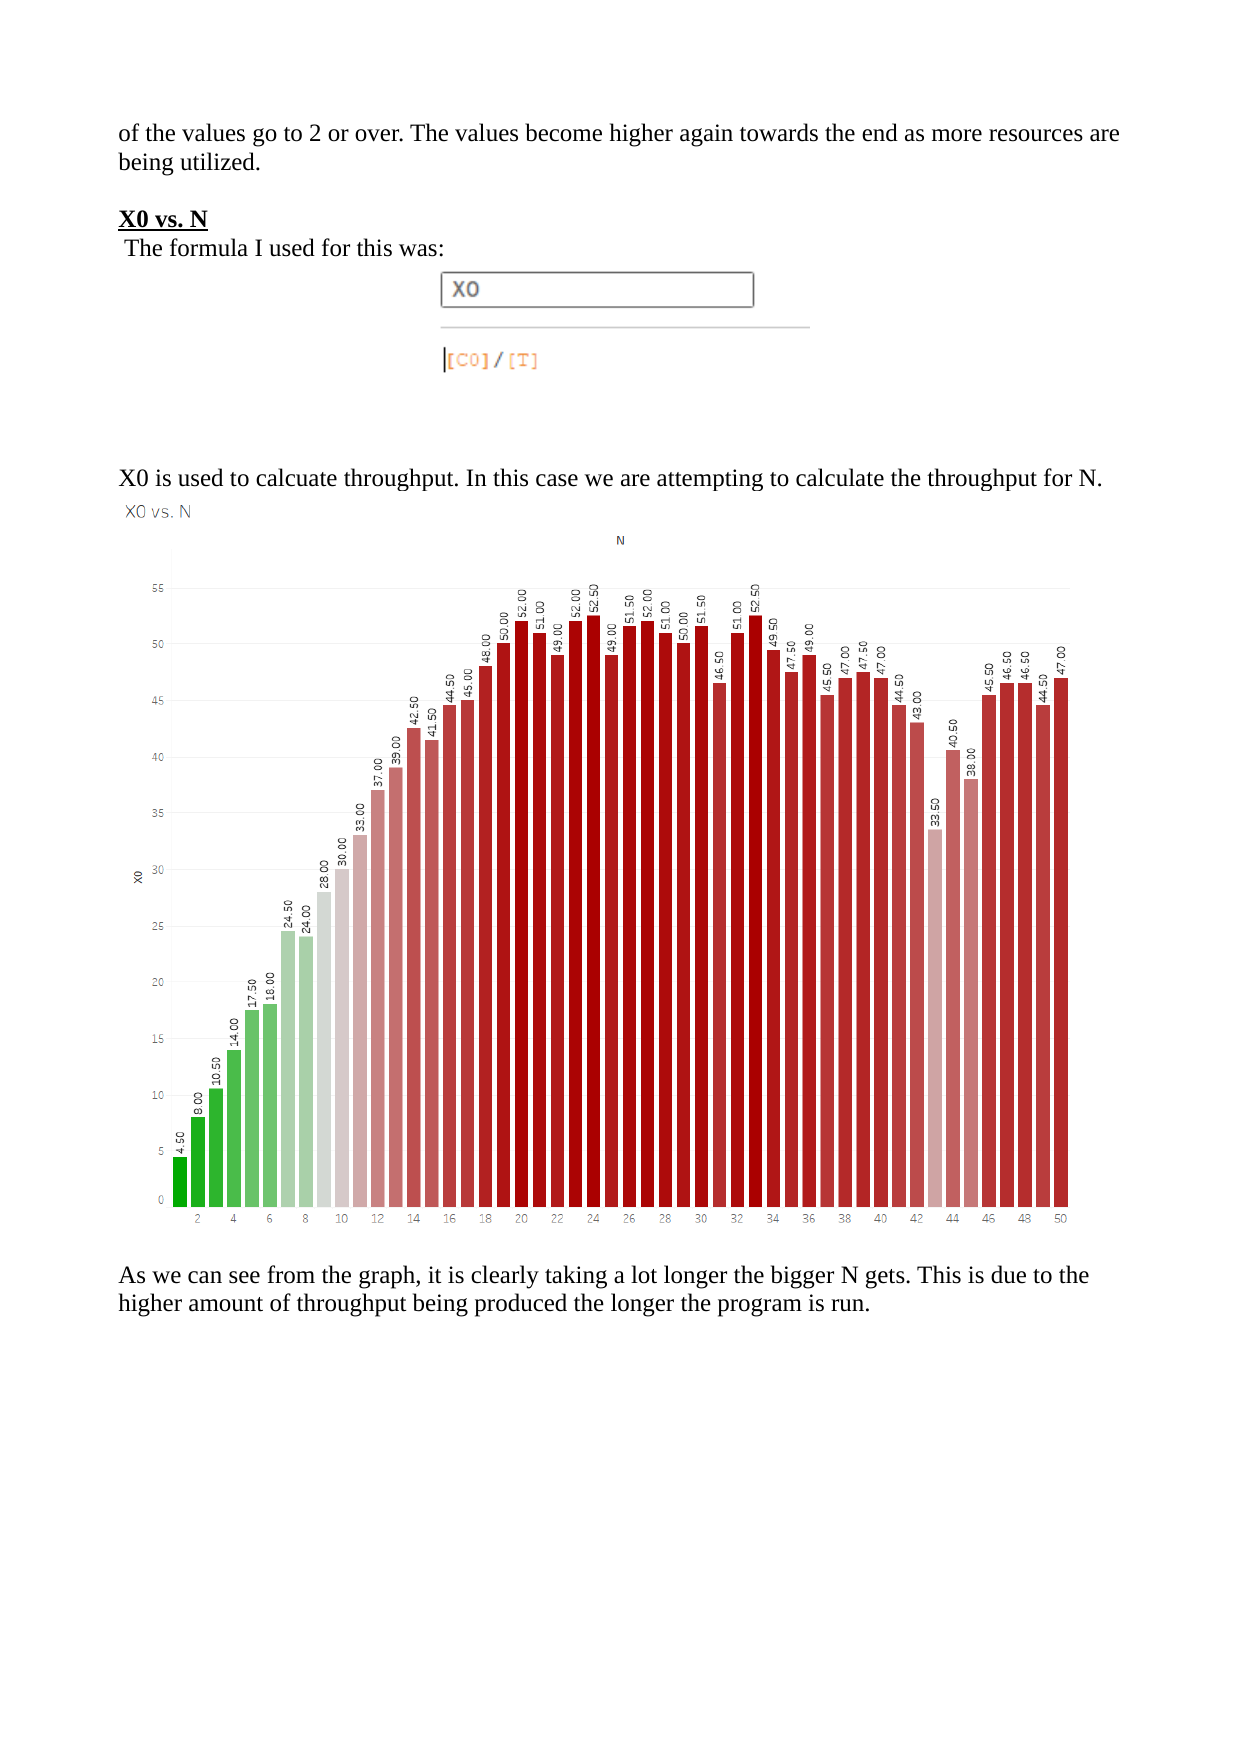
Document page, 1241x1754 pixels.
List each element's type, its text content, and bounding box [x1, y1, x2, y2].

picture [118, 491, 1123, 1231]
text X0 vs. N [118, 204, 1122, 233]
text X0 is used to calcuate throughput. In this case we are attempting to calculate the throughput for N. [118, 463, 1122, 491]
text of the values go to 2 or over. The values become higher again towards the end as more resources are being utilized. [118, 118, 1122, 176]
text The formula I used for this was: [118, 233, 1122, 262]
text As we can see from the graph, it is clearly taking a lot longer the bigger N gets. This is due to the higher amount of throughput being produced the longer the program is run. [118, 1260, 1122, 1317]
picture [430, 261, 810, 448]
